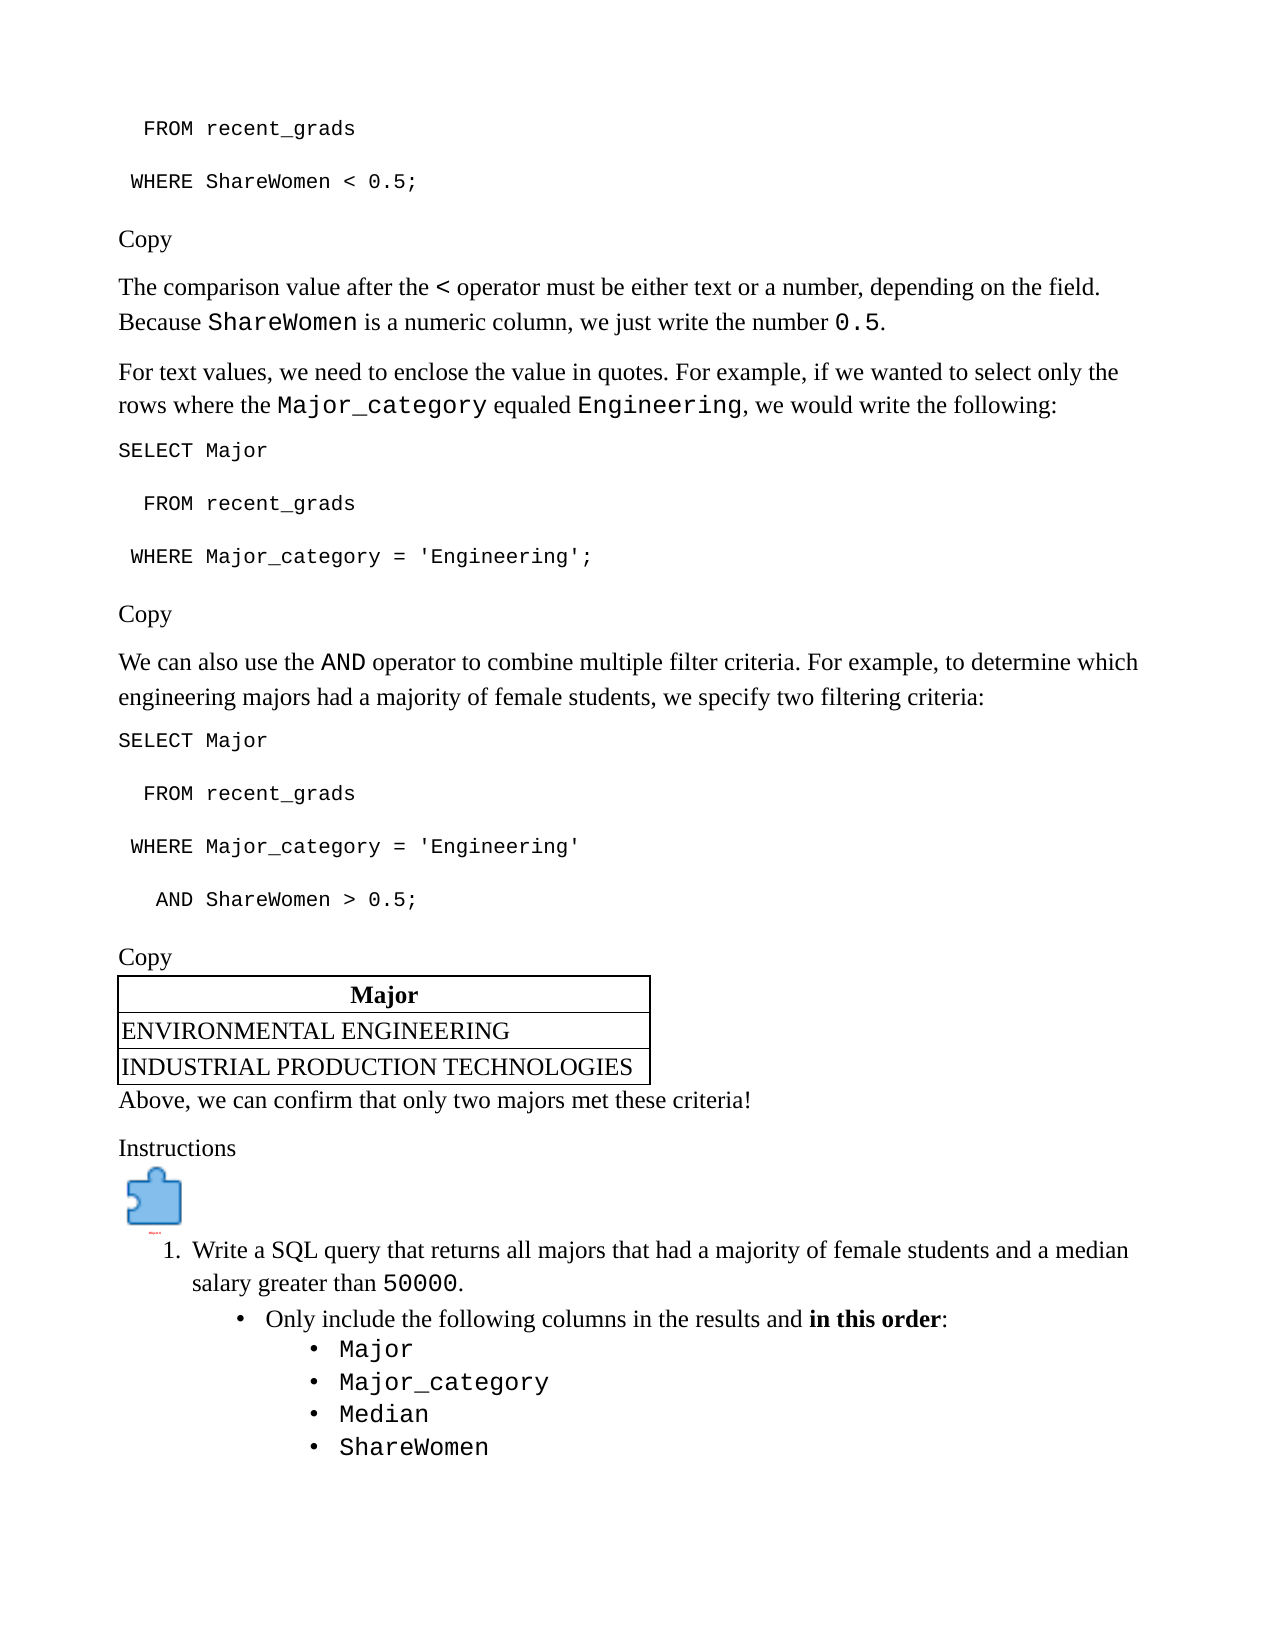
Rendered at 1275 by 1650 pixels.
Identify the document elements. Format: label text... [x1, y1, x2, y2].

text Copy [118, 599, 1157, 628]
table_header Major [119, 977, 649, 1011]
list Write a SQL query that returns all majors that had a majority of female students and a median salary greater than 50000. [162, 1235, 1157, 1299]
text Copy [118, 224, 1157, 253]
text WHERE Major_category = 'Engineering' [118, 836, 1157, 860]
text For text values, we need to enclose the value in quotes. For example, if we wanted to select only the rows where the Major_category equaled Engineering, we would write the following: [118, 357, 1157, 421]
text WHERE Major_category = 'Engineering'; [118, 546, 1157, 570]
text AND ShareWomen > 0.5; [118, 889, 1157, 913]
list Median [309, 1402, 1157, 1430]
text WHERE ShareWomen < 0.5; [118, 171, 1157, 195]
text Instructions [118, 1133, 1157, 1162]
text FROM recent_grads [118, 783, 1157, 807]
list Major [309, 1337, 1157, 1365]
text FROM recent_grads [118, 493, 1157, 517]
text Above, we can confirm that only two majors met these criteria! [118, 1085, 1157, 1114]
list ShareWomen [309, 1434, 1157, 1463]
table_cell INDUSTRIAL PRODUCTION TECHNOLOGIES [119, 1049, 649, 1084]
list Major_category [309, 1369, 1157, 1398]
list Only include the following columns in the results and in this order: [236, 1304, 1157, 1332]
text We can also use the AND operator to combine multiple filter criteria. For example, to determine which engineering majors had a majority of female students, we specify two filtering criteria: [118, 647, 1157, 711]
table_cell ENVIRONMENTAL ENGINEERING [119, 1013, 649, 1048]
text Copy [118, 942, 1157, 971]
text The comparison value after the < operator must be either text or a number, depending on the field. Because ShareWomen is a numeric column, we just write the number 0.5. [118, 272, 1157, 338]
text SELECT Major [118, 440, 1157, 464]
text SELECT Major [118, 730, 1157, 753]
text FROM recent_grads [118, 118, 1157, 142]
